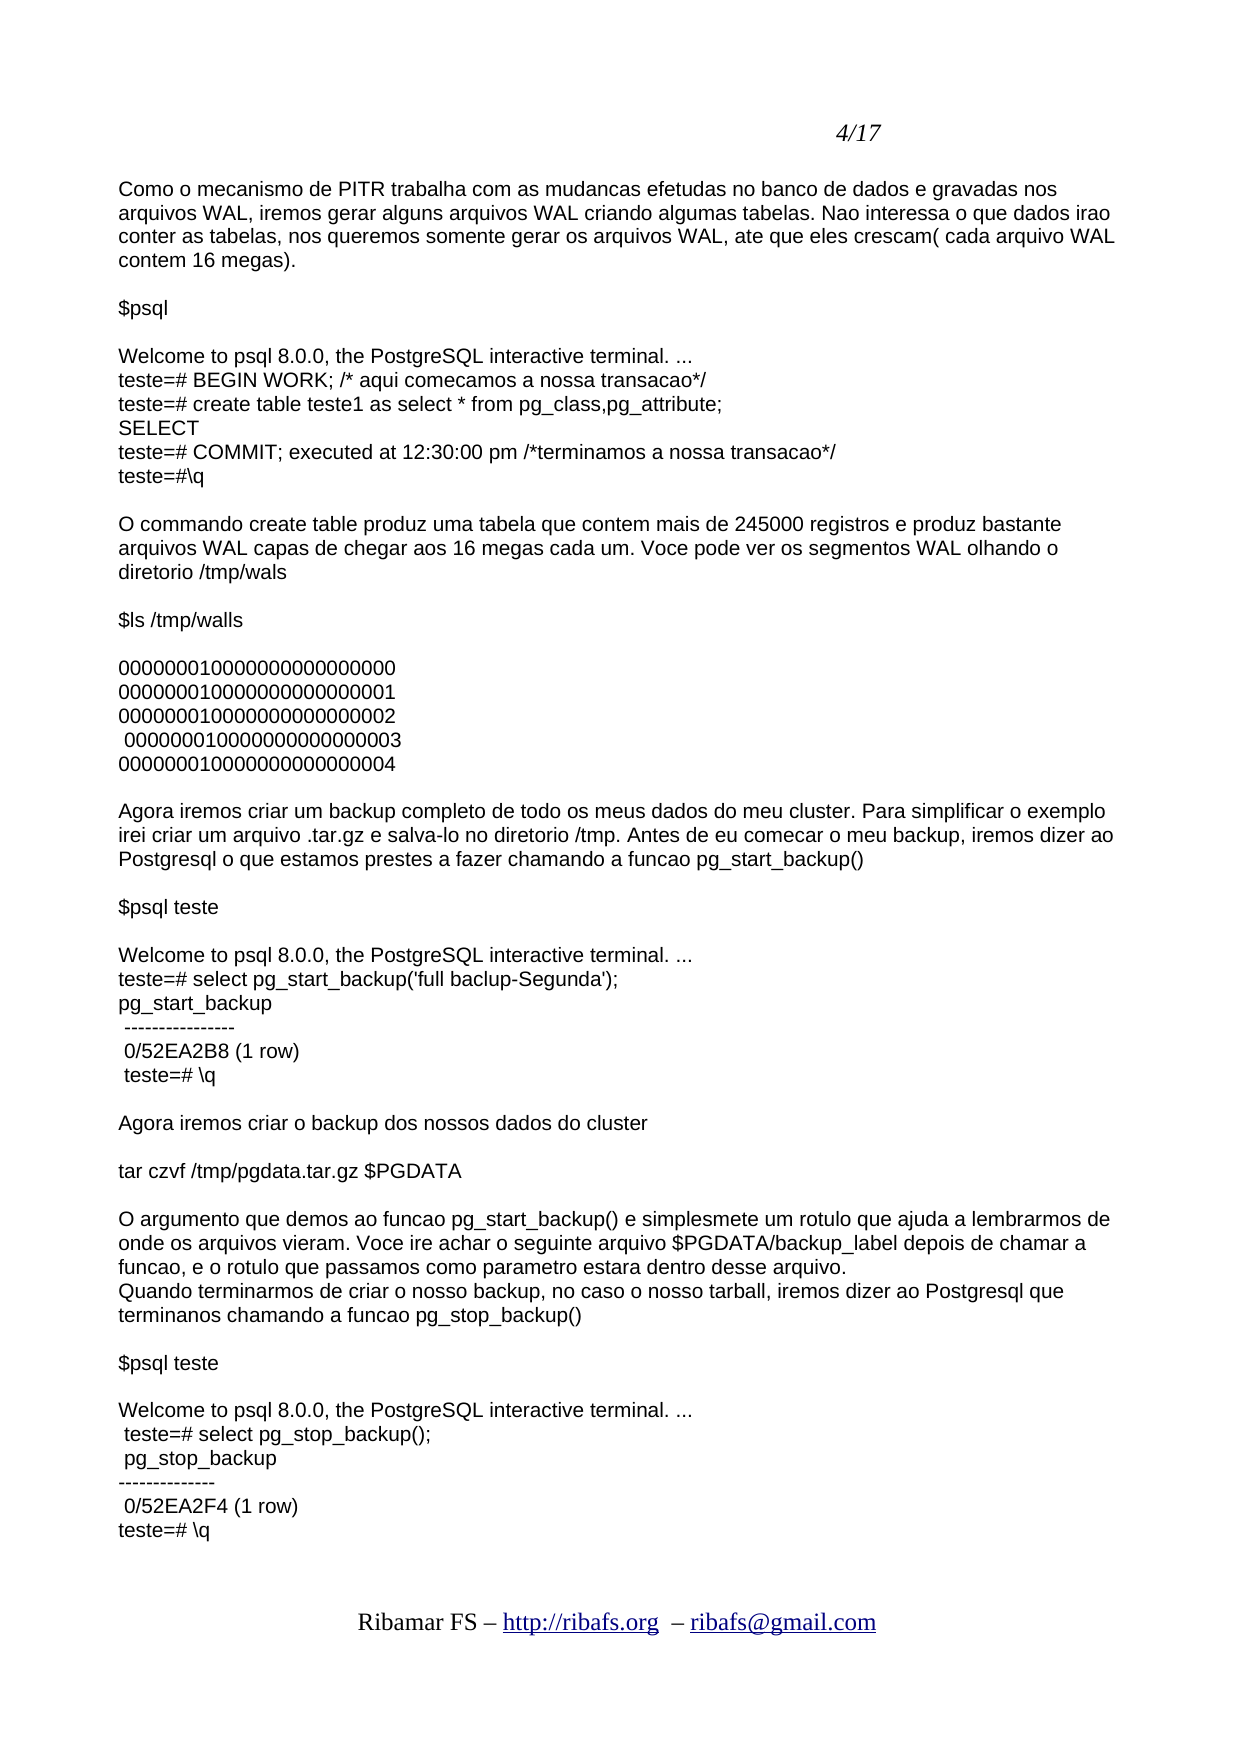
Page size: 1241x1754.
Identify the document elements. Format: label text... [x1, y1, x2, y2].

text pg_stop_backup [118, 1446, 1122, 1470]
text 000000010000000000000002 [118, 703, 1122, 727]
text 000000010000000000000001 [118, 679, 1122, 703]
text teste=# select pg_start_backup('full baclup-Segunda'); [118, 967, 1122, 991]
text 000000010000000000000003 [118, 727, 1122, 751]
text 000000010000000000000004 [118, 751, 1122, 775]
text -------------- [118, 1470, 1122, 1494]
text teste=# create table teste1 as select * from pg_class,pg_attribute; [118, 392, 1122, 416]
text $psql teste [118, 895, 1122, 919]
text teste=# \q [118, 1518, 1122, 1542]
text Como o mecanismo de PITR trabalha com as mudancas efetudas no banco de dados e gravadas nos arquivos WAL, iremos gerar alguns arquivos WAL criando algumas tabelas. Nao interessa o que dados irao conter as tabelas, nos queremos somente gerar os arquivos WAL, ate que eles crescam( cada arquivo WAL contem 16 megas). [118, 176, 1122, 272]
text teste=# COMMIT; executed at 12:30:00 pm /*terminamos a nossa transacao*/ [118, 440, 1122, 464]
text ---------------- [118, 1015, 1122, 1039]
text tar czvf /tmp/pgdata.tar.gz $PGDATA [118, 1159, 1122, 1183]
text $psql [118, 296, 1122, 320]
text teste=#\q [118, 464, 1122, 488]
text O argumento que demos ao funcao pg_start_backup() e simplesmete um rotulo que ajuda a lembrarmos de onde os arquivos vieram. Voce ire achar o seguinte arquivo $PGDATA/backup_label depois de chamar a funcao, e o rotulo que passamos como parametro estara dentro desse arquivo. [118, 1207, 1122, 1278]
text SELECT [118, 416, 1122, 440]
text Welcome to psql 8.0.0, the PostgreSQL interactive terminal. ... [118, 943, 1122, 967]
text teste=# \q [118, 1063, 1122, 1087]
text Agora iremos criar um backup completo de todo os meus dados do meu cluster. Para simplificar o exemplo irei criar um arquivo .tar.gz e salva-lo no diretorio /tmp. Antes de eu comecar o meu backup, iremos dizer ao Postgresql o que estamos prestes a fazer chamando a funcao pg_start_backup() [118, 799, 1122, 871]
text $ls /tmp/walls [118, 608, 1122, 632]
text 0/52EA2B8 (1 row) [118, 1039, 1122, 1063]
text $psql teste [118, 1350, 1122, 1374]
text 000000010000000000000000 [118, 656, 1122, 679]
text Quando terminarmos de criar o nosso backup, no caso o nosso tarball, iremos dizer ao Postgresql que terminanos chamando a funcao pg_stop_backup() [118, 1278, 1122, 1326]
text Agora iremos criar o backup dos nossos dados do cluster [118, 1111, 1122, 1135]
text O commando create table produz uma tabela que contem mais de 245000 registros e produz bastante arquivos WAL capas de chegar aos 16 megas cada um. Voce pode ver os segmentos WAL olhando o diretorio /tmp/wals [118, 512, 1122, 584]
text Welcome to psql 8.0.0, the PostgreSQL interactive terminal. ... [118, 1398, 1122, 1422]
text Welcome to psql 8.0.0, the PostgreSQL interactive terminal. ... [118, 344, 1122, 368]
text pg_start_backup [118, 991, 1122, 1015]
text teste=# select pg_stop_backup(); [118, 1422, 1122, 1446]
text teste=# BEGIN WORK; /* aqui comecamos a nossa transacao*/ [118, 368, 1122, 392]
text 0/52EA2F4 (1 row) [118, 1494, 1122, 1518]
